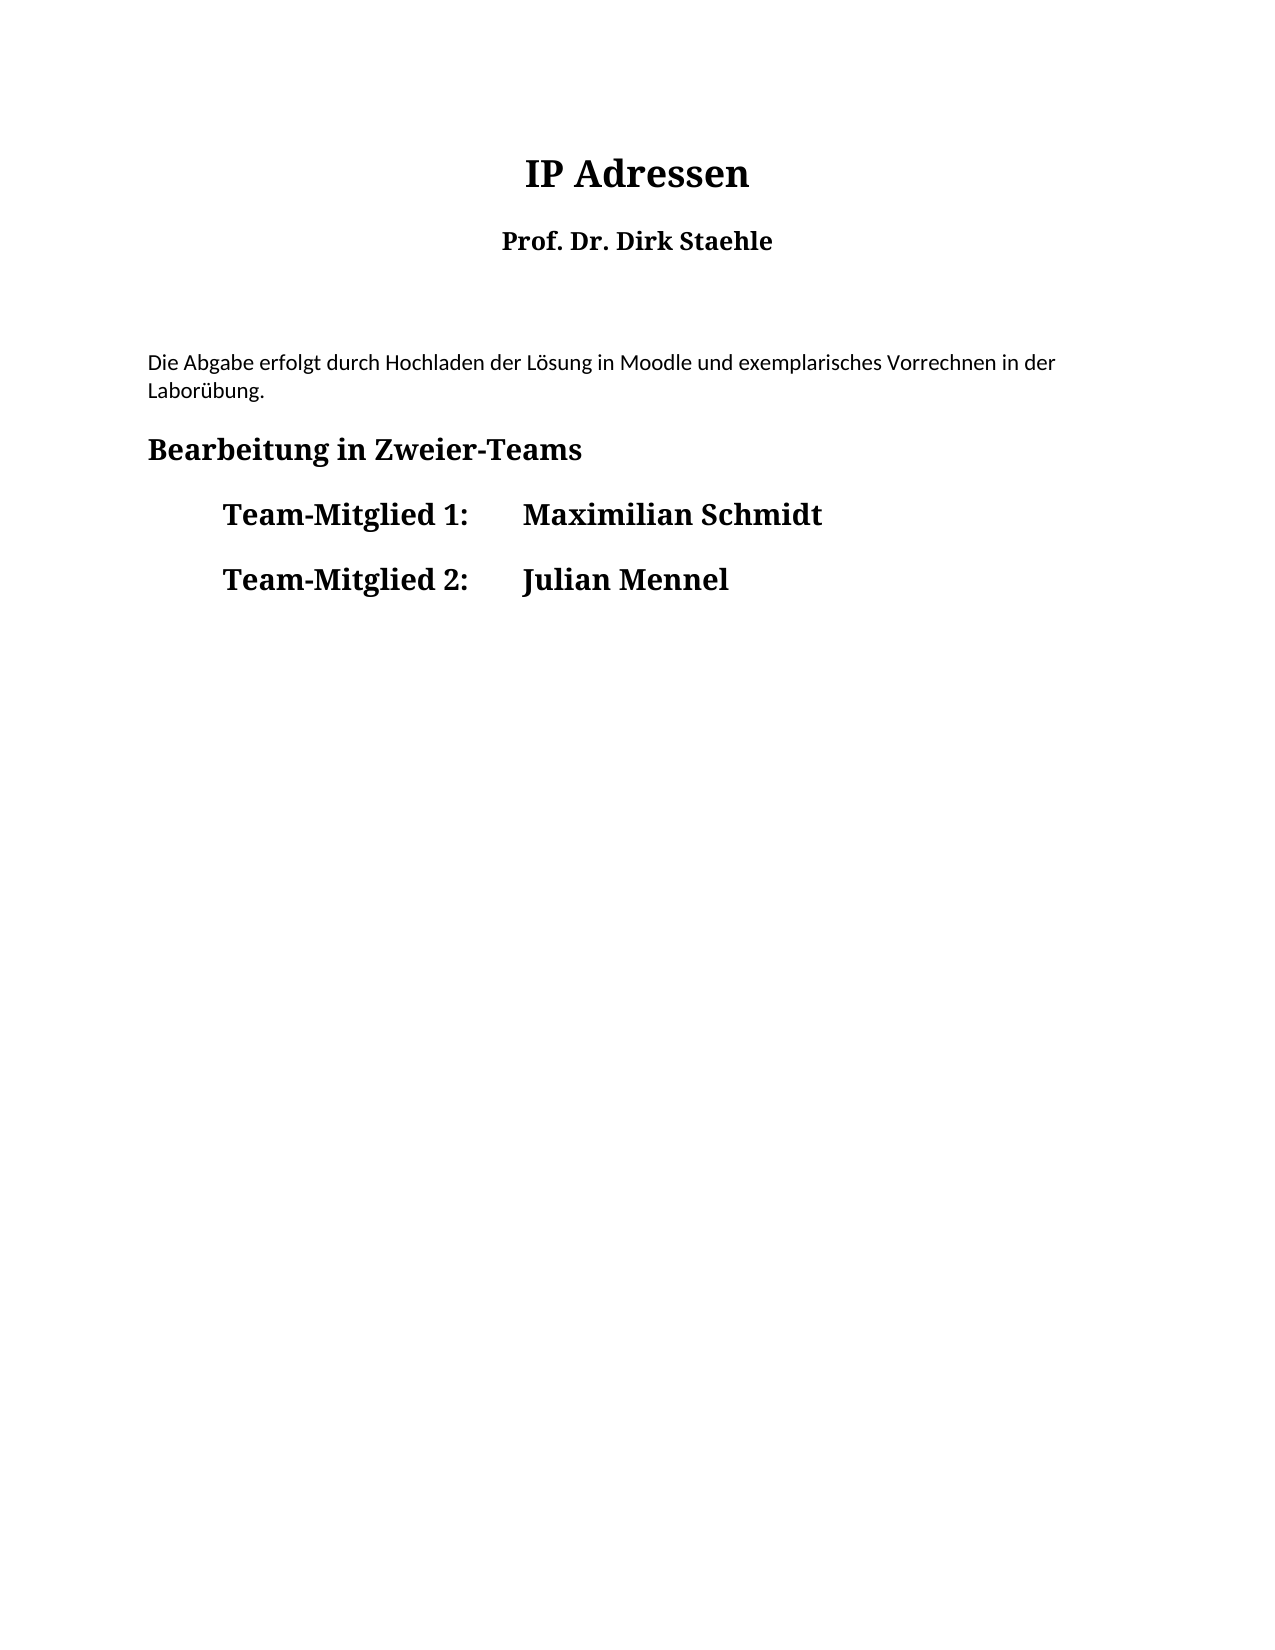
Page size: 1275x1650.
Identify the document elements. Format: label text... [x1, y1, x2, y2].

text Die Abgabe erfolgt durch Hochladen der Lösung in Moodle und exemplarisches Vorrechnen in der Laborübung. [148, 258, 1127, 404]
text Bearbeitung in Zweier-Teams [148, 429, 1127, 469]
text Team-Mitglied 2: Julian Mennel [148, 559, 1127, 599]
text IP Adressen [148, 148, 1127, 199]
text Prof. Dr. Dirk Staehle [148, 224, 1127, 258]
text Team-Mitglied 1: Maximilian Schmidt [148, 494, 1127, 534]
